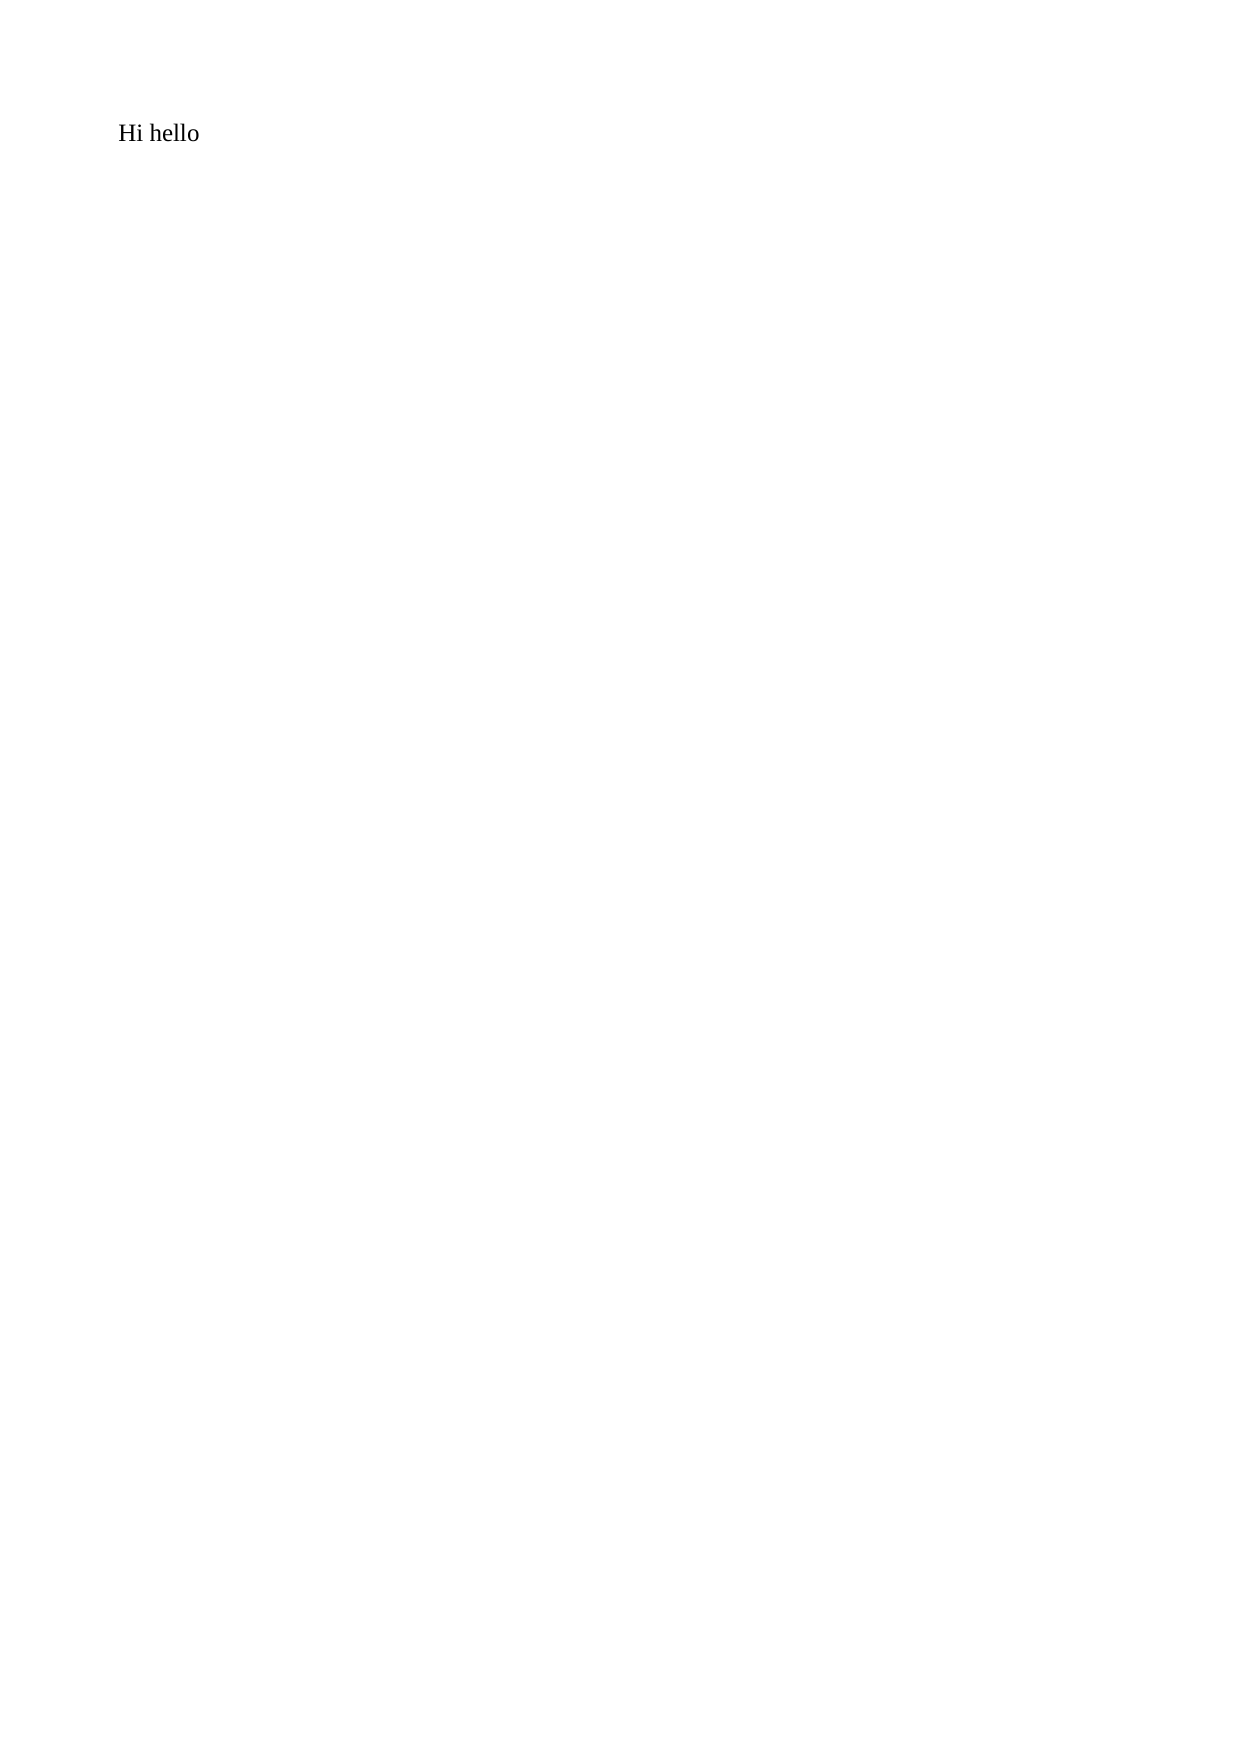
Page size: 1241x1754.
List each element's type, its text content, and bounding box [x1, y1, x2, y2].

text Hi hello [118, 118, 1122, 147]
